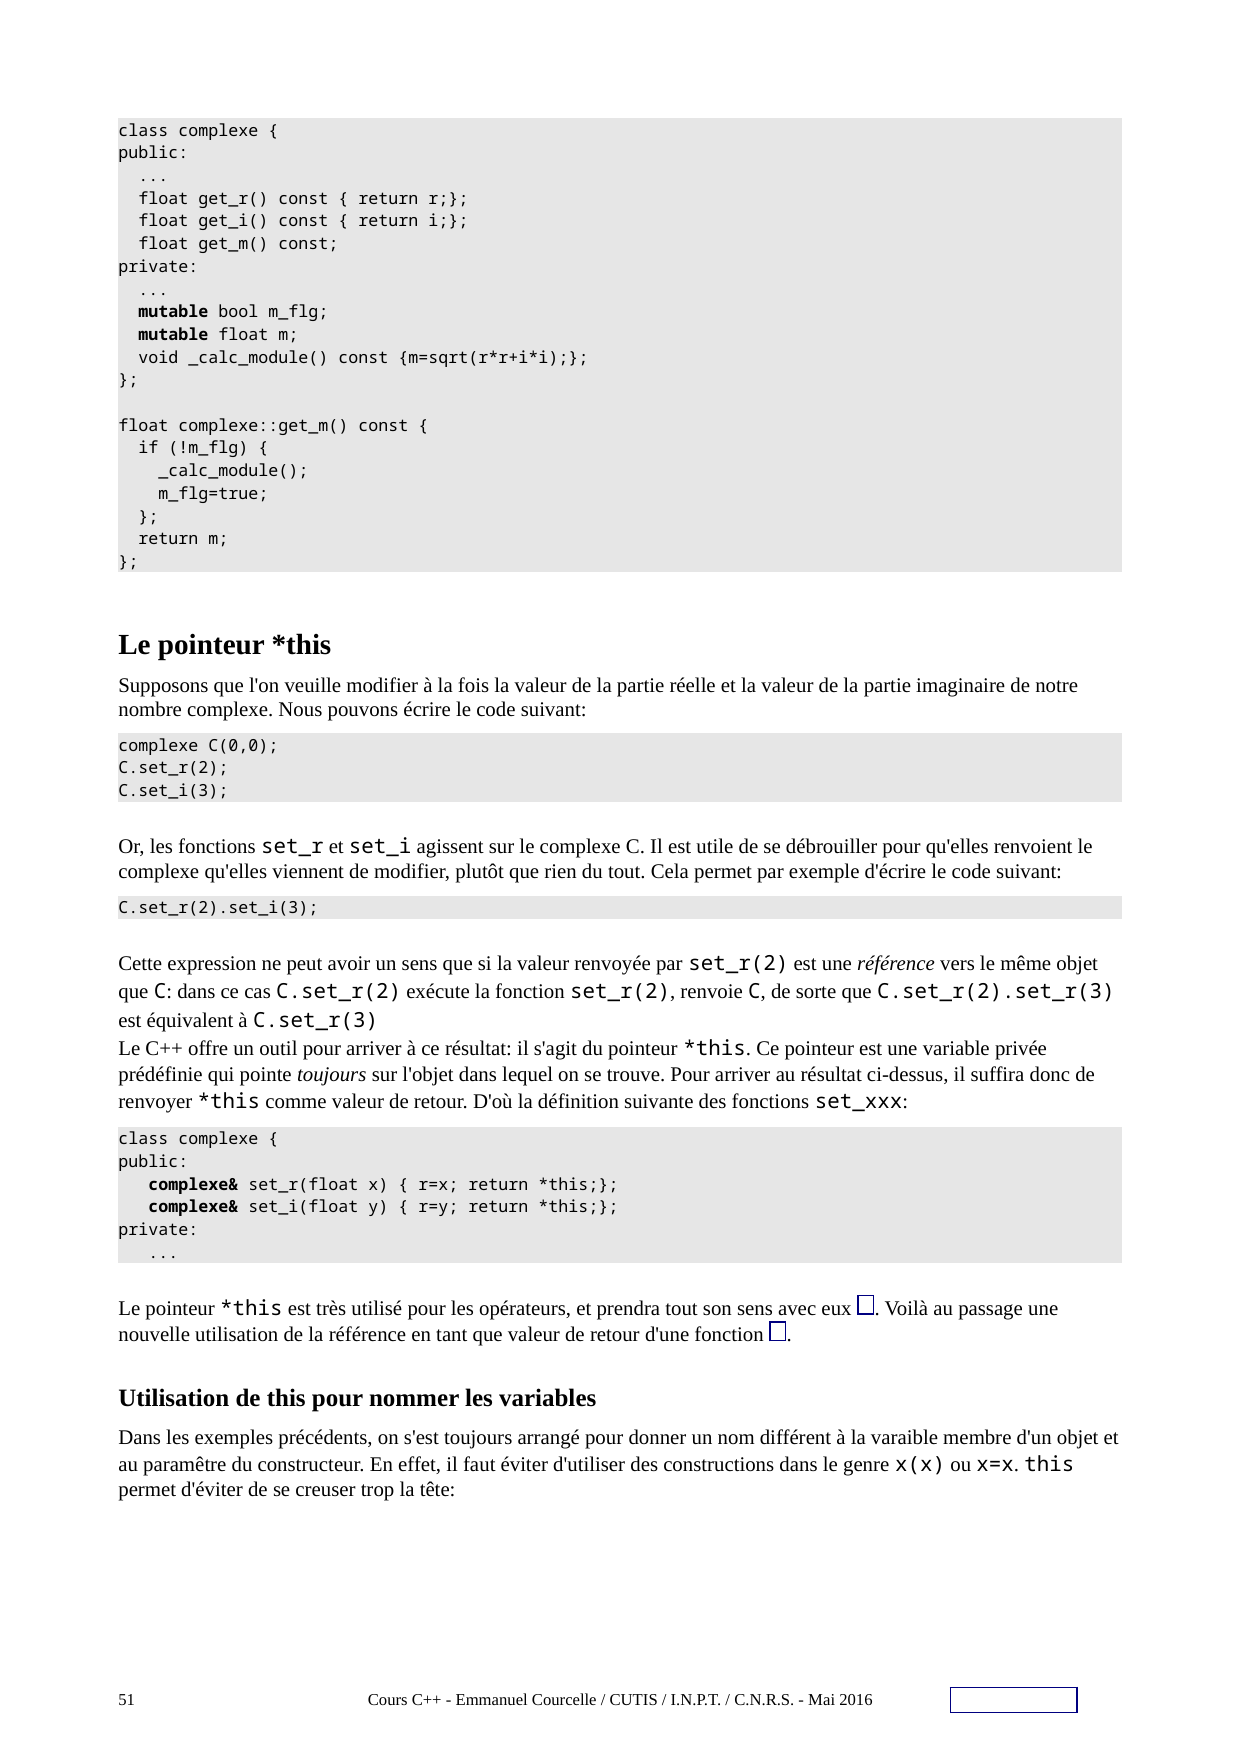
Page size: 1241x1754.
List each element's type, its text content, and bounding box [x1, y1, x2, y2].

text return m; [118, 527, 1122, 549]
text _calc_module(); [118, 459, 1122, 481]
text class complexe { [118, 118, 1122, 141]
text C.set_r(2).set_i(3); [118, 896, 1122, 919]
text float complexe::get_m() const { [118, 413, 1122, 436]
text }; [118, 504, 1122, 527]
text private: [118, 1218, 1122, 1241]
text C.set_r(2); [118, 756, 1122, 779]
text Or, les fonctions set_r et set_i agissent sur le complexe C. Il est utile de se débrouiller pour qu'elles renvoient le complexe qu'elles viennent de modifier, plutôt que rien du tout. Cela permet par exemple d'écrire le code suivant: [118, 831, 1122, 883]
text float get_i() const { return i;}; [118, 209, 1122, 232]
subtitle Le pointeur *this [118, 627, 1122, 660]
text public: [118, 141, 1122, 163]
text ... [118, 277, 1122, 300]
subtitle Utilisation de this pour nommer les variables [118, 1383, 1122, 1412]
text complexe& set_r(float x) { r=x; return *this;}; [118, 1172, 1122, 1195]
text void _calc_module() const {m=sqrt(r*r+i*i);}; [118, 345, 1122, 368]
text complexe C(0,0); [118, 733, 1122, 756]
text if (!m_flg) { [118, 436, 1122, 459]
text }; [118, 368, 1122, 391]
text float get_r() const { return r;}; [118, 186, 1122, 209]
text mutable float m; [118, 322, 1122, 345]
text mutable bool m_flg; [118, 300, 1122, 322]
text C.set_i(3); [118, 779, 1122, 802]
text ... [118, 163, 1122, 186]
text complexe& set_i(float y) { r=y; return *this;}; [118, 1195, 1122, 1218]
text private: [118, 254, 1122, 277]
text ... [118, 1241, 1122, 1263]
text }; [118, 549, 1122, 572]
text float get_m() const; [118, 232, 1122, 254]
text Supposons que l'on veuille modifier à la fois la valeur de la partie réelle et la valeur de la partie imaginaire de notre nombre complexe. Nous pouvons écrire le code suivant: [118, 673, 1122, 721]
text Cette expression ne peut avoir un sens que si la valeur renvoyée par set_r(2) est une référence vers le même objet que C: dans ce cas C.set_r(2) exécute la fonction set_r(2), renvoie C, de sorte que C.set_r(2).set_r(3) est équivalent à C.set_r(3) Le C++ offre un outil pour arriver à ce résultat: il s'agit du pointeur *this. Ce pointeur est une variable privée prédéfinie qui pointe toujours sur l'objet dans lequel on se trouve. Pour arriver au résultat ci-dessus, il suffira donc de renvoyer *this comme valeur de retour. D'où la définition suivante des fonctions set_xxx: [118, 948, 1122, 1114]
text m_flg=true; [118, 481, 1122, 504]
text Le pointeur *this est très utilisé pour les opérateurs, et prendra tout son sens avec eux . Voilà au passage une nouvelle utilisation de la référence en tant que valeur de retour d'une fonction . [118, 1293, 1122, 1346]
text Dans les exemples précédents, on s'est toujours arrangé pour donner un nom différent à la varaible membre d'un objet et au paramêtre du constructeur. En effet, il faut éviter d'utiliser des constructions dans le genre x(x) ou x=x. this permet d'éviter de se creuser trop la tête: [118, 1425, 1122, 1501]
text public: [118, 1150, 1122, 1172]
text class complexe { [118, 1127, 1122, 1150]
